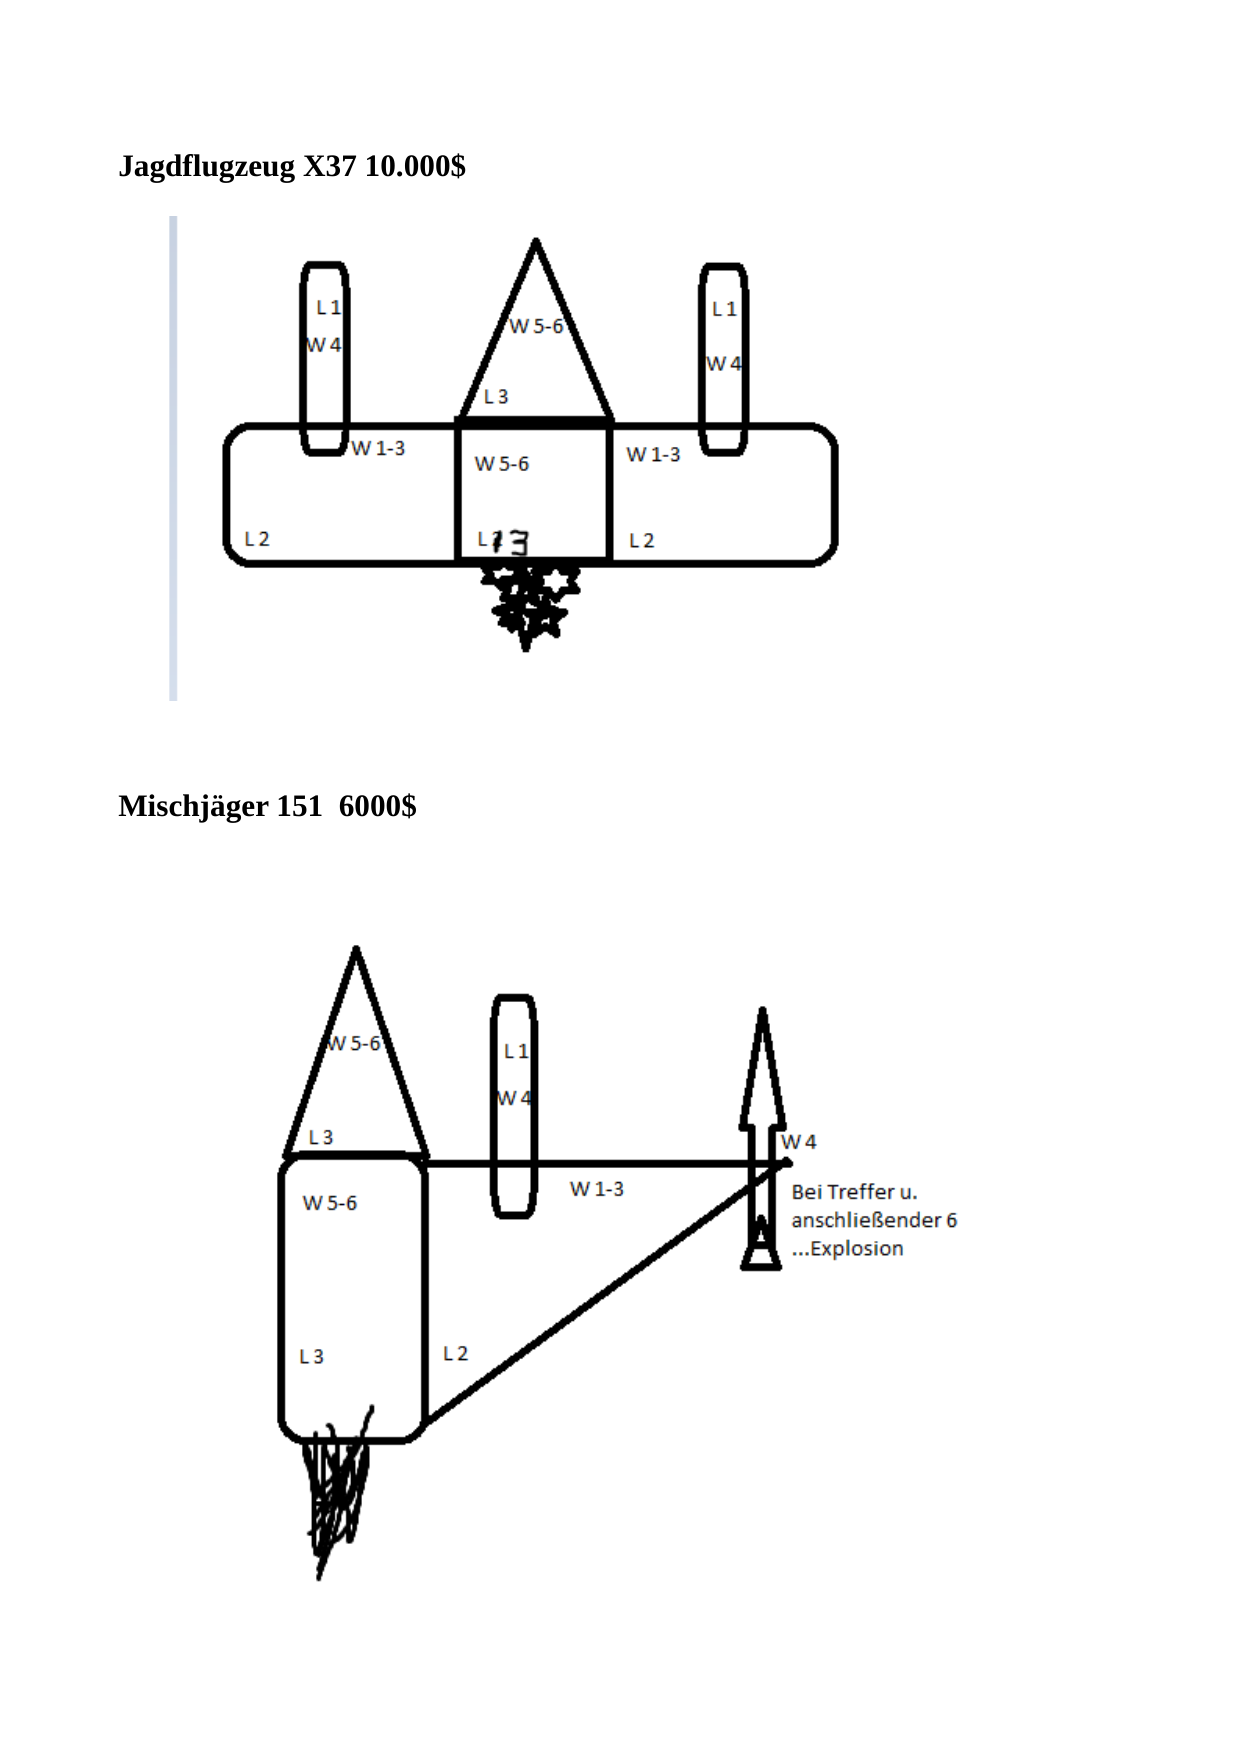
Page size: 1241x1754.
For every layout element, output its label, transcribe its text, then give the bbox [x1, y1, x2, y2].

text Jagdflugzeug X37 10.000$ [118, 147, 1122, 183]
picture [140, 872, 1081, 1619]
picture [168, 216, 1022, 701]
text Mischjäger 151 6000$ [118, 787, 1122, 823]
